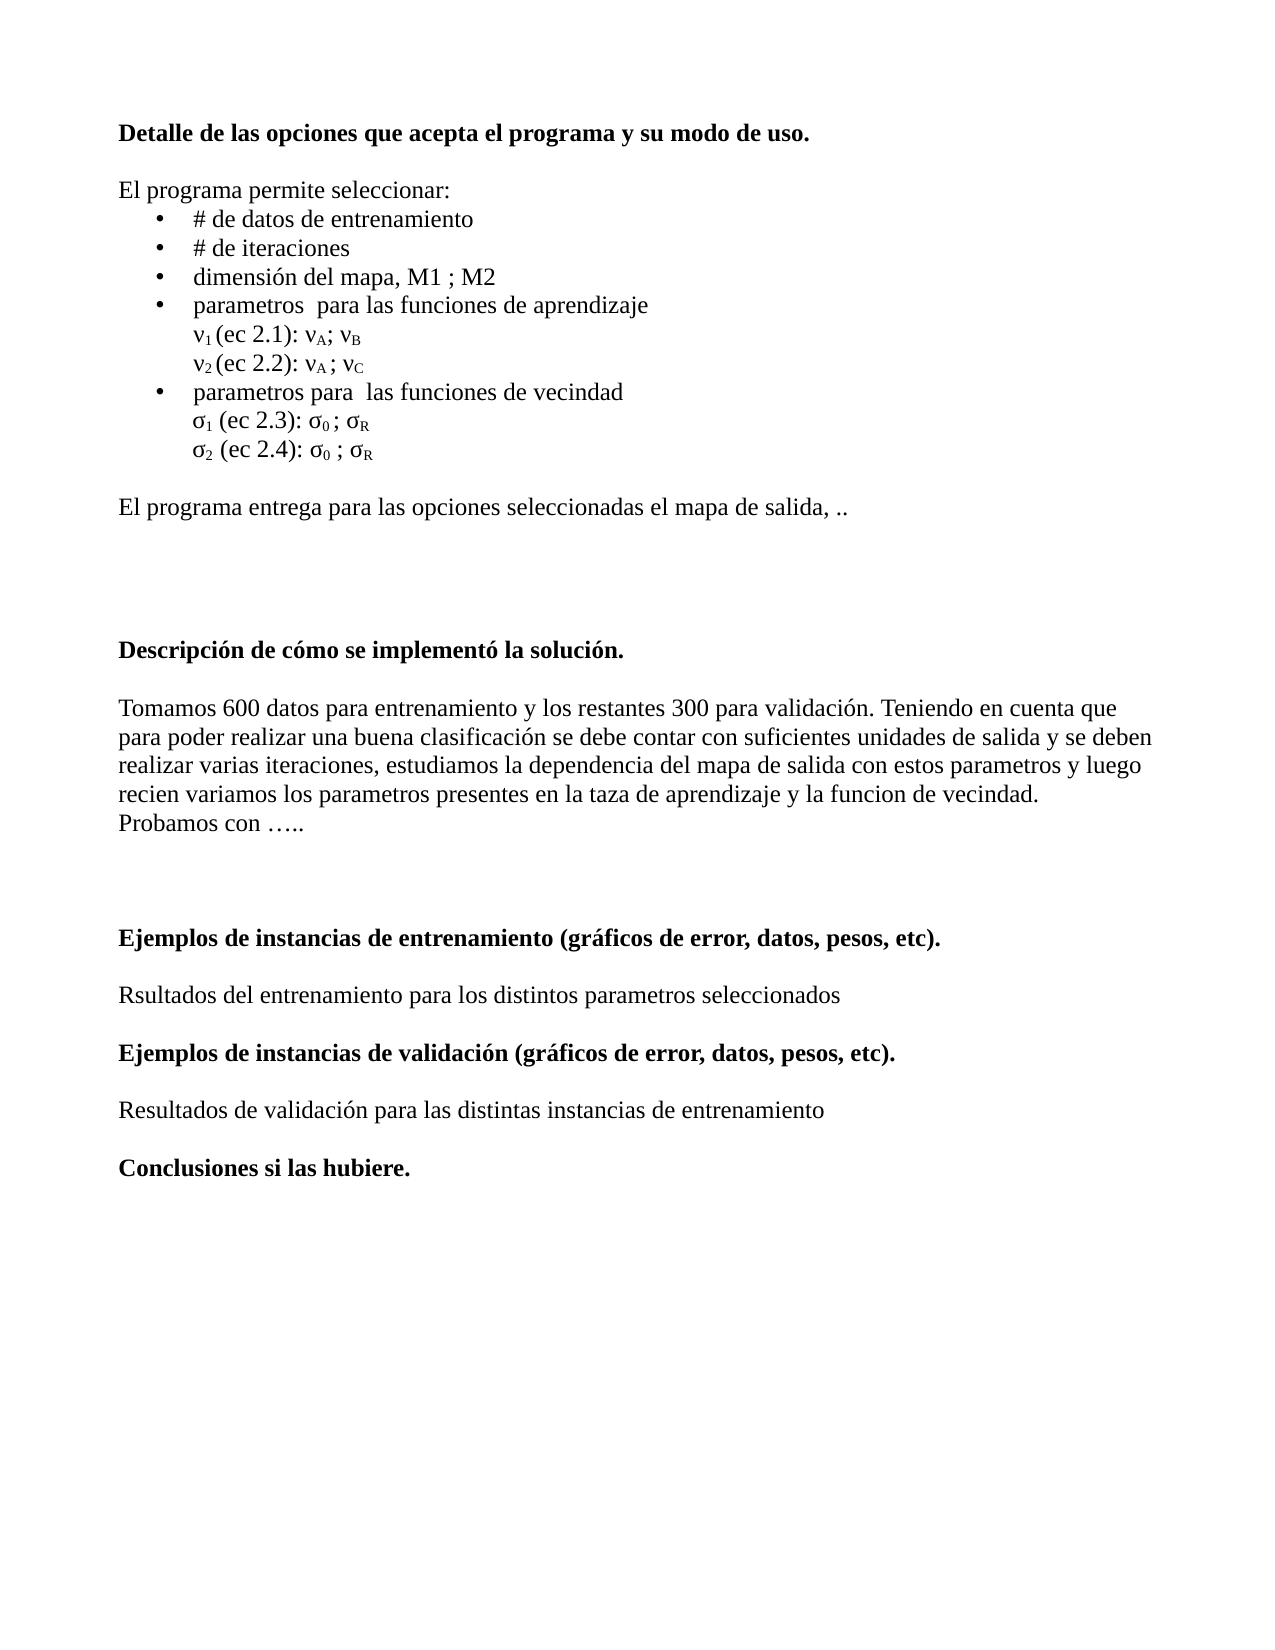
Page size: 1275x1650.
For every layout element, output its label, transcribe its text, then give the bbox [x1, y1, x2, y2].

text El programa permite seleccionar: [118, 176, 1157, 204]
text σ1 (ec 2.3): σ0 ; σR [118, 406, 1157, 434]
text Conclusiones si las hubiere. [118, 1153, 1157, 1182]
text Ejemplos de instancias de entrenamiento (gráficos de error, datos, pesos, etc). [118, 923, 1157, 952]
list ν2 (ec 2.2): νA ; νC [156, 348, 1157, 377]
list parametros para las funciones de vecindad [156, 377, 1157, 406]
list # de datos de entrenamiento [156, 204, 1157, 233]
list parametros para las funciones de aprendizaje [156, 291, 1157, 319]
text Rsultados del entrenamiento para los distintos parametros seleccionados [118, 981, 1157, 1009]
text Descripción de cómo se implementó la solución. [118, 636, 1157, 664]
text El programa entrega para las opciones seleccionadas el mapa de salida, .. [118, 492, 1157, 521]
text Probamos con ….. [118, 808, 1157, 837]
text Detalle de las opciones que acepta el programa y su modo de uso. [118, 118, 1157, 147]
text Tomamos 600 datos para entrenamiento y los restantes 300 para validación. Teniendo en cuenta que para poder realizar una buena clasificación se debe contar con suficientes unidades de salida y se deben realizar varias iteraciones, estudiamos la dependencia del mapa de salida con estos parametros y luego recien variamos los parametros presentes en la taza de aprendizaje y la funcion de vecindad. [118, 693, 1157, 808]
text σ2 (ec 2.4): σ0 ; σR [118, 434, 1157, 463]
list dimensión del mapa, M1 ; M2 [156, 262, 1157, 291]
list ν1 (ec 2.1): νA; νB [156, 319, 1157, 348]
text Ejemplos de instancias de validación (gráficos de error, datos, pesos, etc). [118, 1038, 1157, 1067]
text Resultados de validación para las distintas instancias de entrenamiento [118, 1096, 1157, 1124]
list # de iteraciones [156, 233, 1157, 262]
